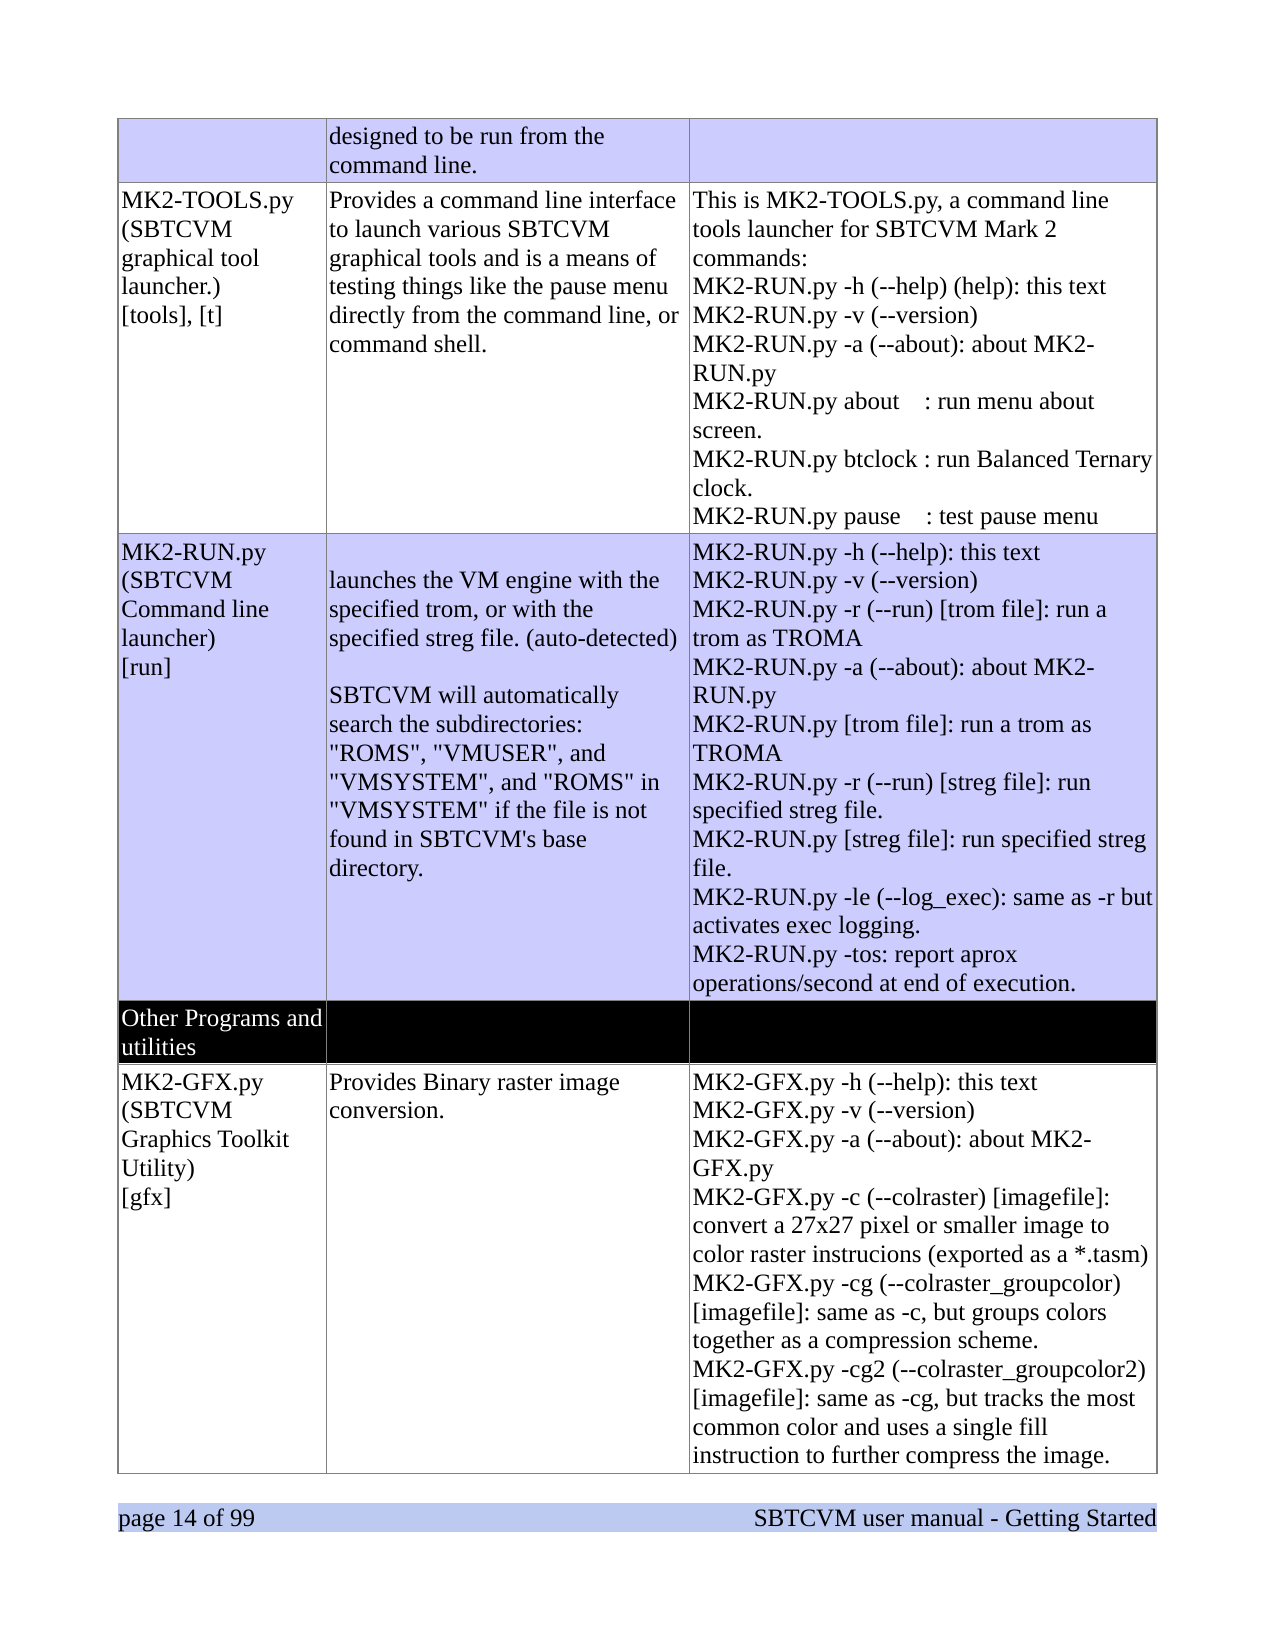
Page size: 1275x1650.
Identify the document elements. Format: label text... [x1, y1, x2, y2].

table_cell MK2-GFX.py -h (--help): this text MK2-GFX.py -v (--version) MK2-GFX.py -a (--about): about MK2-GFX.py MK2-GFX.py -c (--colraster) [imagefile]: convert a 27x27 pixel or smaller image to color raster instrucions (exported as a *.tasm) MK2-GFX.py -cg (--colraster_groupcolor) [imagefile]: same as -c, but groups colors together as a compression scheme. MK2-GFX.py -cg2 (--colraster_groupcolor2) [imagefile]: same as -cg, but tracks the most common color and uses a single fill instruction to further compress the image. [690, 1065, 1156, 1472]
table_cell MK2-TOOLS.py (SBTCVM graphical tool launcher.) [tools], [t] [119, 183, 326, 533]
table_cell MK2-RUN.py -h (--help): this text MK2-RUN.py -v (--version) MK2-RUN.py -r (--run) [trom file]: run a trom as TROMA MK2-RUN.py -a (--about): about MK2-RUN.py MK2-RUN.py [trom file]: run a trom as TROMA MK2-RUN.py -r (--run) [streg file]: run specified streg file. MK2-RUN.py [streg file]: run specified streg file. MK2-RUN.py -le (--log_exec): same as -r but activates exec logging. MK2-RUN.py -tos: report aprox operations/second at end of execution. [690, 534, 1156, 1000]
table_cell [690, 119, 1156, 182]
table_cell Other Programs and utilities [119, 1001, 326, 1063]
table_cell This is MK2-TOOLS.py, a command line tools launcher for SBTCVM Mark 2 commands: MK2-RUN.py -h (--help) (help): this text MK2-RUN.py -v (--version) MK2-RUN.py -a (--about): about MK2-RUN.py MK2-RUN.py about : run menu about screen. MK2-RUN.py btclock : run Balanced Ternary clock. MK2-RUN.py pause : test pause menu [690, 183, 1156, 533]
table_cell Provides a command line interface to launch various SBTCVM graphical tools and is a means of testing things like the pause menu directly from the command line, or command shell. [327, 183, 689, 533]
table_cell launches the VM engine with the specified trom, or with the specified streg file. (auto-detected) SBTCVM will automatically search the subdirectories: "ROMS", "VMUSER", and "VMSYSTEM", and "ROMS" in "VMSYSTEM" if the file is not found in SBTCVM's base directory. [327, 534, 689, 1000]
table_cell [327, 1001, 689, 1063]
table_cell [690, 1001, 1156, 1063]
table_cell MK2-RUN.py (SBTCVM Command line launcher) [run] [119, 534, 326, 1000]
table_cell designed to be run from the command line. [327, 119, 689, 182]
table_cell Provides Binary raster image conversion. [327, 1065, 689, 1472]
table_cell [119, 119, 326, 182]
table_cell MK2-GFX.py (SBTCVM Graphics Toolkit Utility) [gfx] [119, 1065, 326, 1472]
